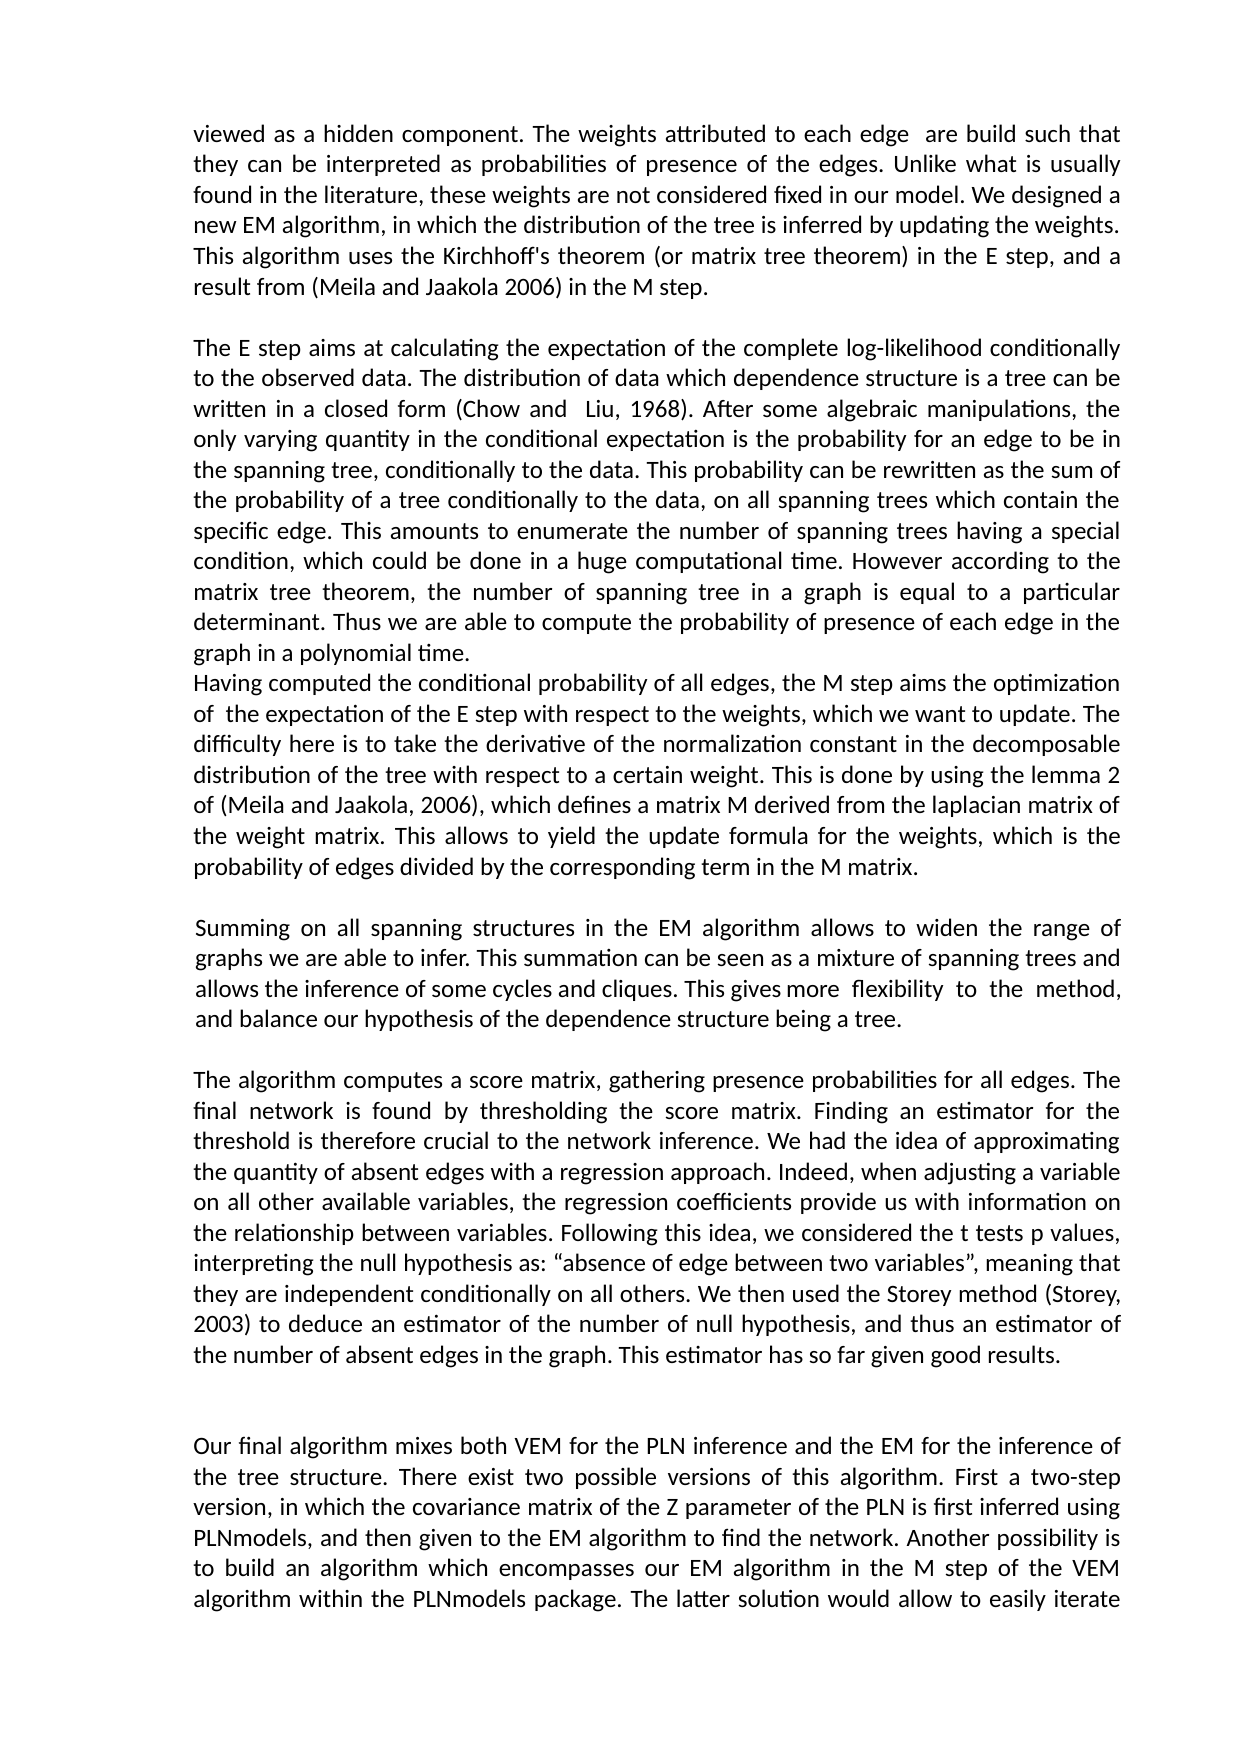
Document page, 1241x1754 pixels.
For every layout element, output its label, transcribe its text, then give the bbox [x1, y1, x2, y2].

list Having computed the conditional probability of all edges, the M step aims the optimization of the expectation of the E step with respect to the weights, which we want to update. The difficulty here is to take the derivative of the normalization constant in the decomposable distribution of the tree with respect to a certain weight. This is done by using the lemma 2 of (Meila and Jaakola, 2006), which defines a matrix M derived from the laplacian matrix of the weight matrix. This allows to yield the update formula for the weights, which is the probability of edges divided by the corresponding term in the M matrix. [156, 667, 1122, 881]
text Summing on all spanning structures in the EM algorithm allows to widen the range of graphs we are able to infer. This summation can be seen as a mixture of spanning trees and allows the inference of some cycles and cliques. This gives more flexibility to the method, and balance our hypothesis of the dependence structure being a tree. [195, 912, 1122, 1034]
list Our final algorithm mixes both VEM for the PLN inference and the EM for the inference of the tree structure. There exist two possible versions of this algorithm. First a two-step version, in which the covariance matrix of the Z parameter of the PLN is first inferred using PLNmodels, and then given to the EM algorithm to find the network. Another possibility is to build an algorithm which encompasses our EM algorithm in the M step of the VEM algorithm within the PLNmodels package. The latter solution would allow to easily iterate [156, 1431, 1122, 1614]
list The E step aims at calculating the expectation of the complete log-likelihood conditionally to the observed data. The distribution of data which dependence structure is a tree can be written in a closed form (Chow and Liu, 1968). After some algebraic manipulations, the only varying quantity in the conditional expectation is the probability for an edge to be in the spanning tree, conditionally to the data. This probability can be rewritten as the sum of the probability of a tree conditionally to the data, on all spanning trees which contain the specific edge. This amounts to enumerate the number of spanning trees having a special condition, which could be done in a huge computational time. However according to the matrix tree theorem, the number of spanning tree in a graph is equal to a particular determinant. Thus we are able to compute the probability of presence of each edge in the graph in a polynomial time. [156, 332, 1122, 667]
list viewed as a hidden component. The weights attributed to each edge are build such that they can be interpreted as probabilities of presence of the edges. Unlike what is usually found in the literature, these weights are not considered fixed in our model. We designed a new EM algorithm, in which the distribution of the tree is inferred by updating the weights. This algorithm uses the Kirchhoff's theorem (or matrix tree theorem) in the E step, and a result from (Meila and Jaakola 2006) in the M step. [156, 118, 1122, 301]
list The algorithm computes a score matrix, gathering presence probabilities for all edges. The final network is found by thresholding the score matrix. Finding an estimator for the threshold is therefore crucial to the network inference. We had the idea of approximating the quantity of absent edges with a regression approach. Indeed, when adjusting a variable on all other available variables, the regression coefficients provide us with information on the relationship between variables. Following this idea, we considered the t tests p values, interpreting the null hypothesis as: “absence of edge between two variables”, meaning that they are independent conditionally on all others. We then used the Storey method (Storey, 2003) to deduce an estimator of the number of null hypothesis, and thus an estimator of the number of absent edges in the graph. This estimator has so far given good results. [156, 1064, 1122, 1369]
